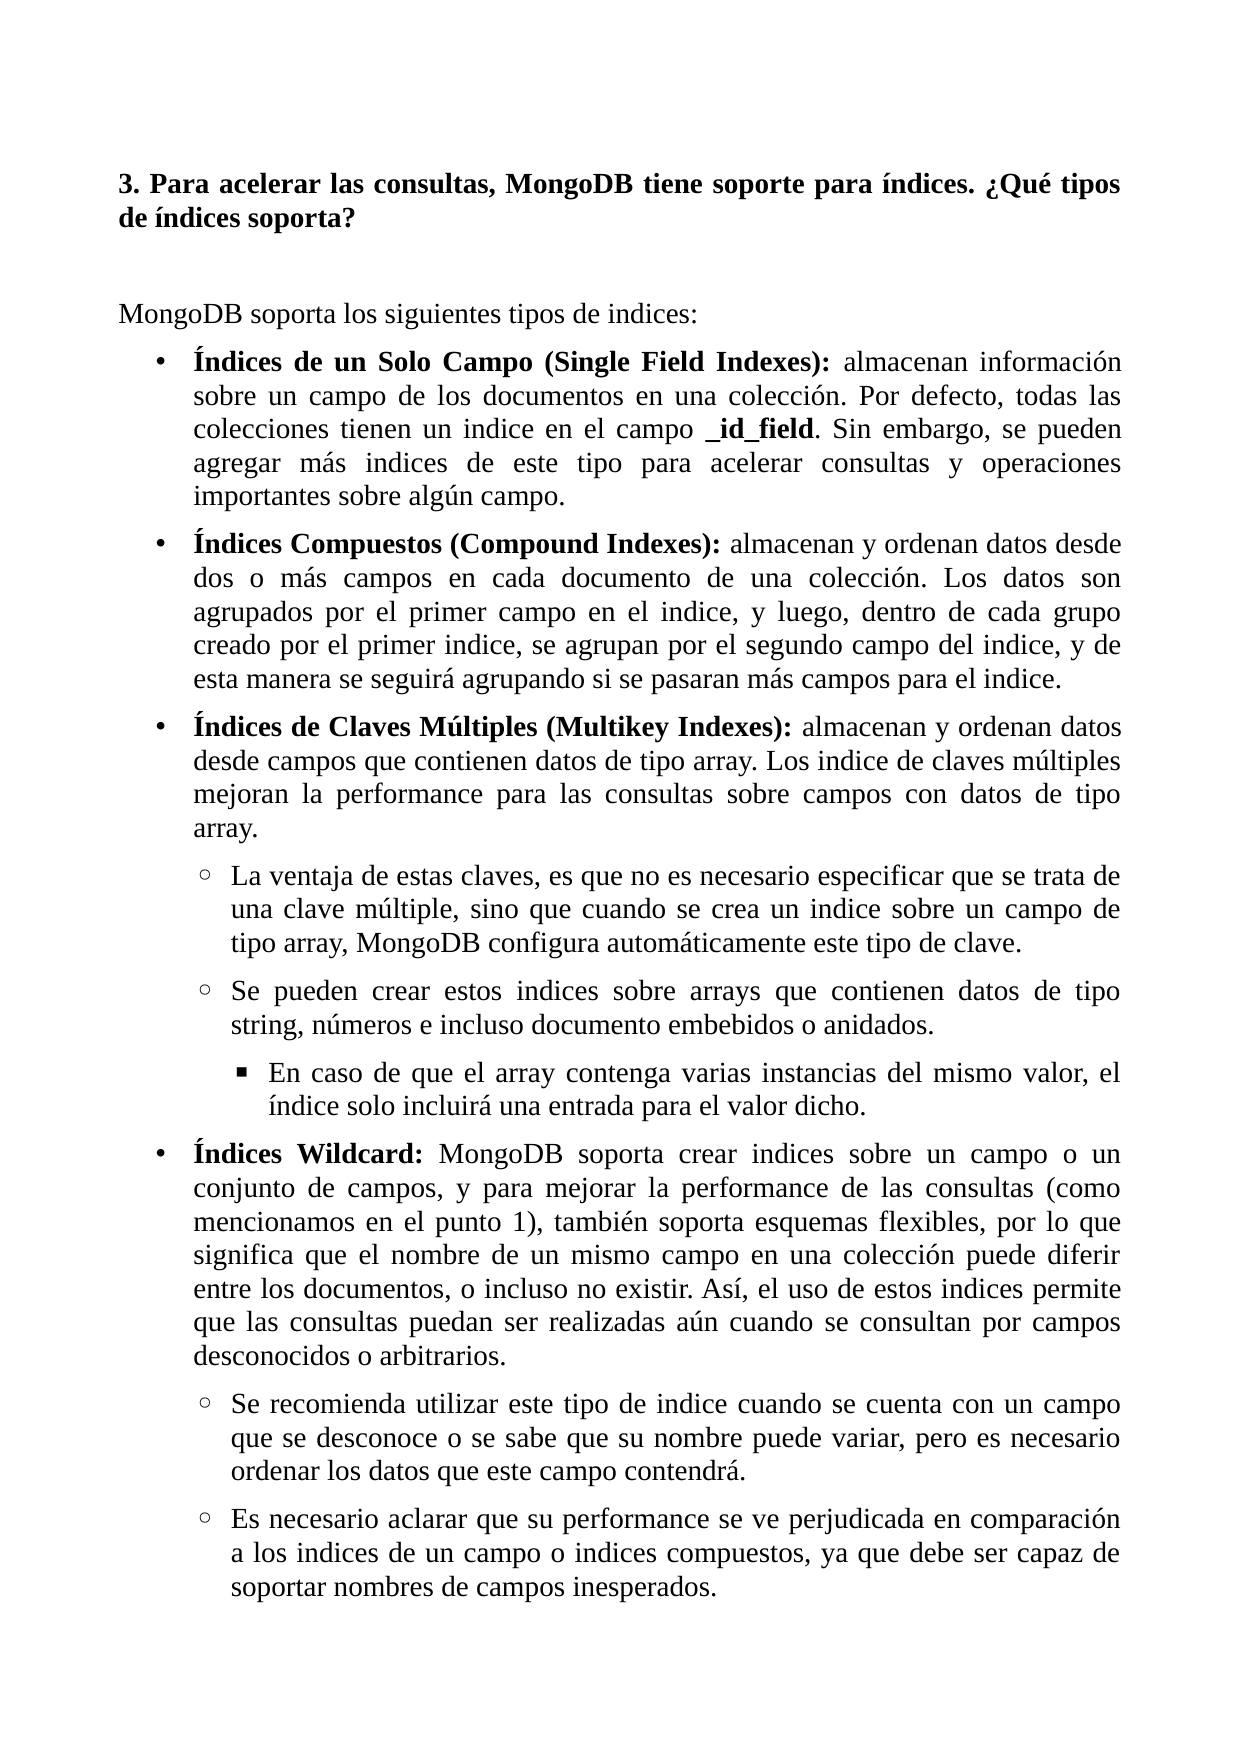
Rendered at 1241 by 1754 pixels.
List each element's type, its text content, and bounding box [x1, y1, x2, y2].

list Índices Compuestos (Compound Indexes): almacenan y ordenan datos desde dos o más campos en cada documento de una colección. Los datos son agrupados por el primer campo en el indice, y luego, dentro de cada grupo creado por el primer indice, se agrupan por el segundo campo del indice, y de esta manera se seguirá agrupando si se pasaran más campos para el indice. [156, 527, 1122, 694]
list En caso de que el array contenga varias instancias del mismo valor, el índice solo incluirá una entrada para el valor dicho. [231, 1055, 1122, 1122]
list La ventaja de estas claves, es que no es necesario especificar que se trata de una clave múltiple, sino que cuando se crea un indice sobre un campo de tipo array, MongoDB configura automáticamente este tipo de clave. [193, 858, 1122, 958]
list Índices de un Solo Campo (Single Field Indexes): almacenan información sobre un campo de los documentos en una colección. Por defecto, todas las colecciones tienen un indice en el campo _id_field. Sin embargo, se pueden agregar más indices de este tipo para acelerar consultas y operaciones importantes sobre algún campo. [156, 344, 1122, 512]
list Es necesario aclarar que su performance se ve perjudicada en comparación a los indices de un campo o indices compuestos, ya que debe ser capaz de soportar nombres de campos inesperados. [193, 1501, 1122, 1602]
list Índices Wildcard: MongoDB soporta crear indices sobre un campo o un conjunto de campos, y para mejorar la performance de las consultas (como mencionamos en el punto 1), también soporta esquemas flexibles, por lo que significa que el nombre de un mismo campo en una colección puede diferir entre los documentos, o incluso no existir. Así, el uso de estos indices permite que las consultas puedan ser realizadas aún cuando se consultan por campos desconocidos o arbitrarios. [156, 1137, 1122, 1372]
list Se pueden crear estos indices sobre arrays que contienen datos de tipo string, números e incluso documento embebidos o anidados. [193, 973, 1122, 1040]
text 3. Para acelerar las consultas, MongoDB tiene soporte para índices. ¿Qué tipos de índices soporta? [118, 166, 1122, 233]
text MongoDB soporta los siguientes tipos de indices: [118, 296, 1122, 329]
list Índices de Claves Múltiples (Multikey Indexes): almacenan y ordenan datos desde campos que contienen datos de tipo array. Los indice de claves múltiples mejoran la performance para las consultas sobre campos con datos de tipo array. [156, 709, 1122, 843]
list Se recomienda utilizar este tipo de indice cuando se cuenta con un campo que se desconoce o se sabe que su nombre puede variar, pero es necesario ordenar los datos que este campo contendrá. [193, 1386, 1122, 1487]
